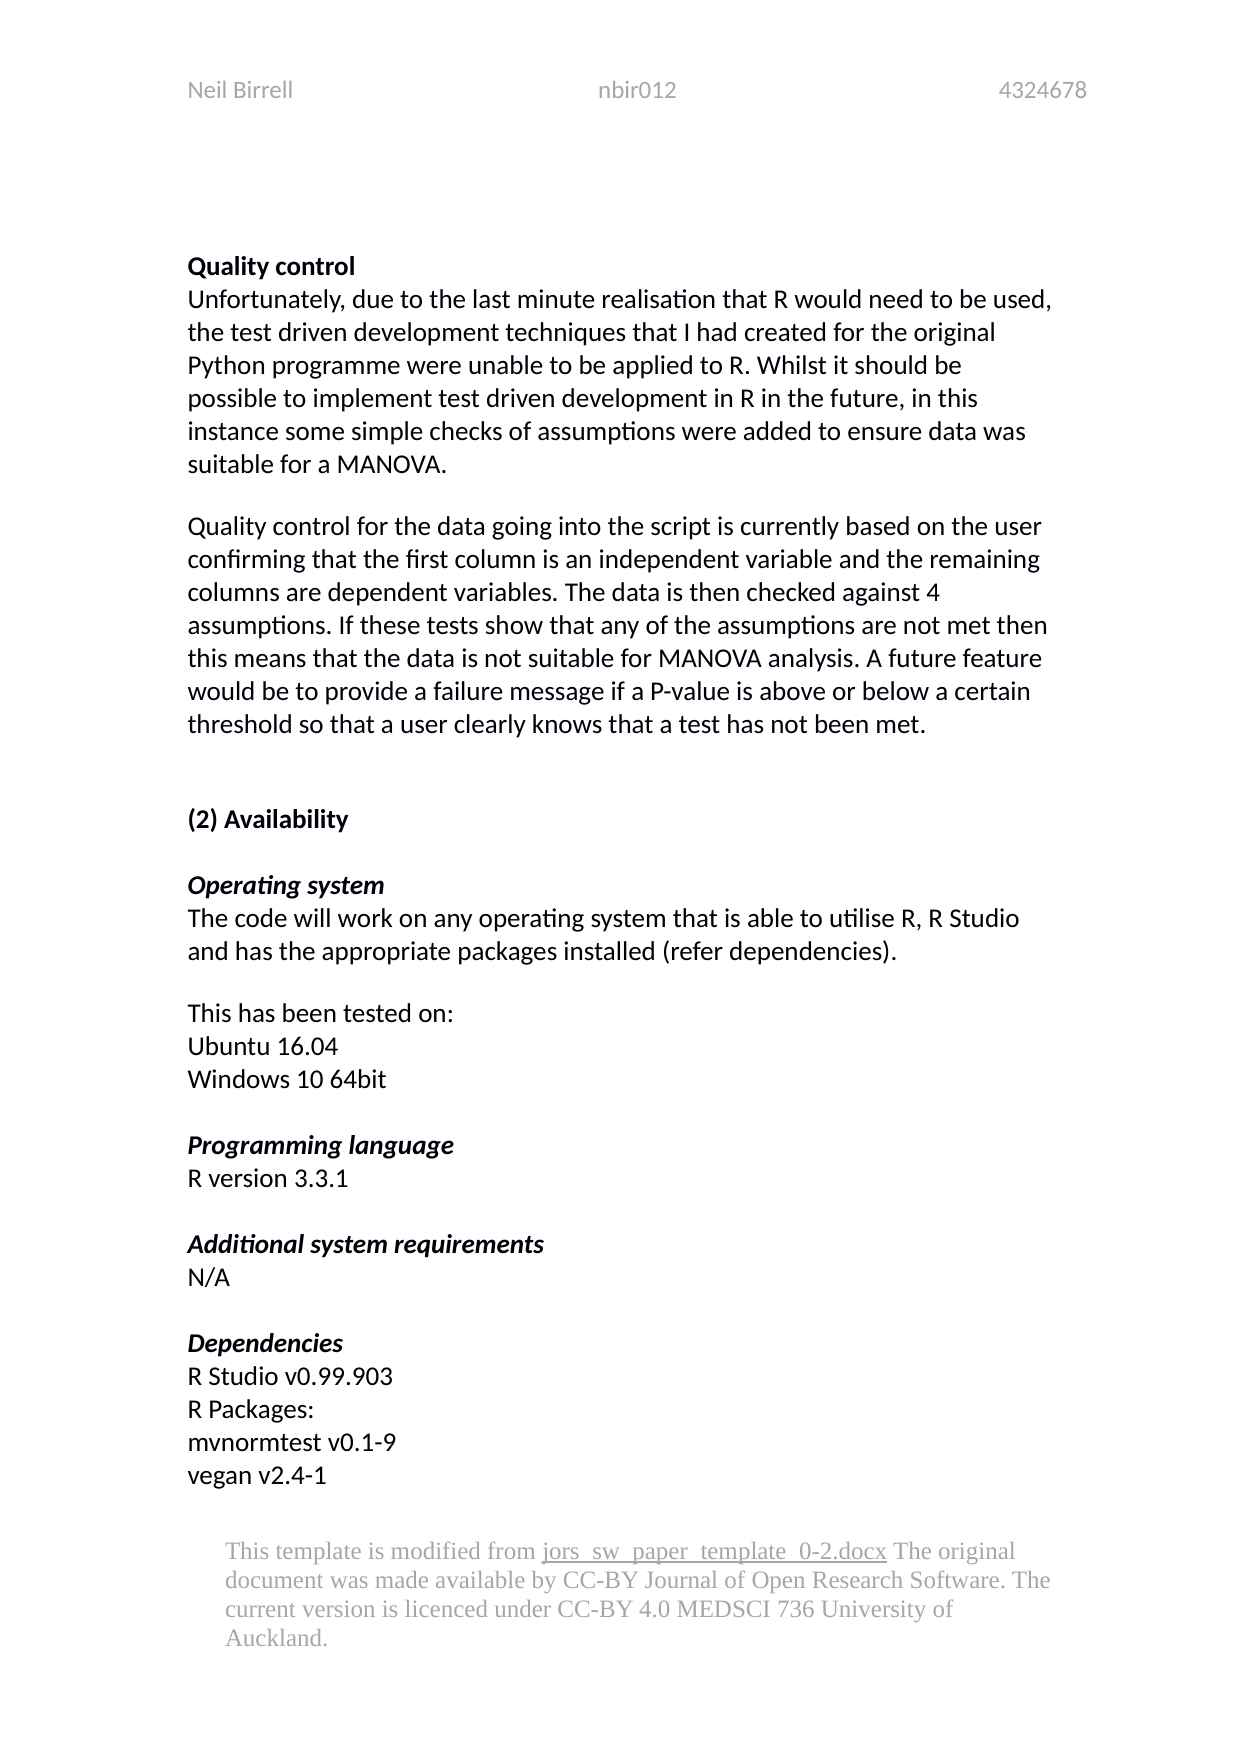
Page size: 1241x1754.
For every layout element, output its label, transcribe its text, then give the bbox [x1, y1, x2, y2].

text Dependencies [187, 1326, 1053, 1359]
text Quality control [187, 249, 1053, 282]
text R version 3.3.1 [187, 1161, 1053, 1194]
text vegan v2.4-1 [187, 1458, 1053, 1491]
text (2) Availability [187, 802, 1053, 835]
text Quality control for the data going into the script is currently based on the user confirming that the first column is an independent variable and the remaining columns are dependent variables. The data is then checked against 4 assumptions. If these tests show that any of the assumptions are not met then this means that the data is not suitable for MANOVA analysis. A future feature would be to provide a failure message if a P-value is above or below a certain threshold so that a user clearly knows that a test has not been met. [187, 509, 1053, 740]
text N/A [187, 1260, 1053, 1293]
text Windows 10 64bit [187, 1062, 1053, 1095]
text Unfortunately, due to the last minute realisation that R would need to be used, the test driven development techniques that I had created for the original Python programme were unable to be applied to R. Whilst it should be possible to implement test driven development in R in the future, in this instance some simple checks of assumptions were added to ensure data was suitable for a MANOVA. [187, 282, 1053, 480]
text Programming language [187, 1128, 1053, 1161]
text Additional system requirements [187, 1227, 1053, 1260]
text mvnormtest v0.1-9 [187, 1425, 1053, 1458]
text R Packages: [187, 1392, 1053, 1425]
text The code will work on any operating system that is able to utilise R, R Studio and has the appropriate packages installed (refer dependencies). [187, 901, 1053, 967]
text R Studio v0.99.903 [187, 1359, 1053, 1392]
text Operating system [187, 868, 1053, 901]
text Ubuntu 16.04 [187, 1029, 1053, 1062]
text This has been tested on: [187, 996, 1053, 1029]
